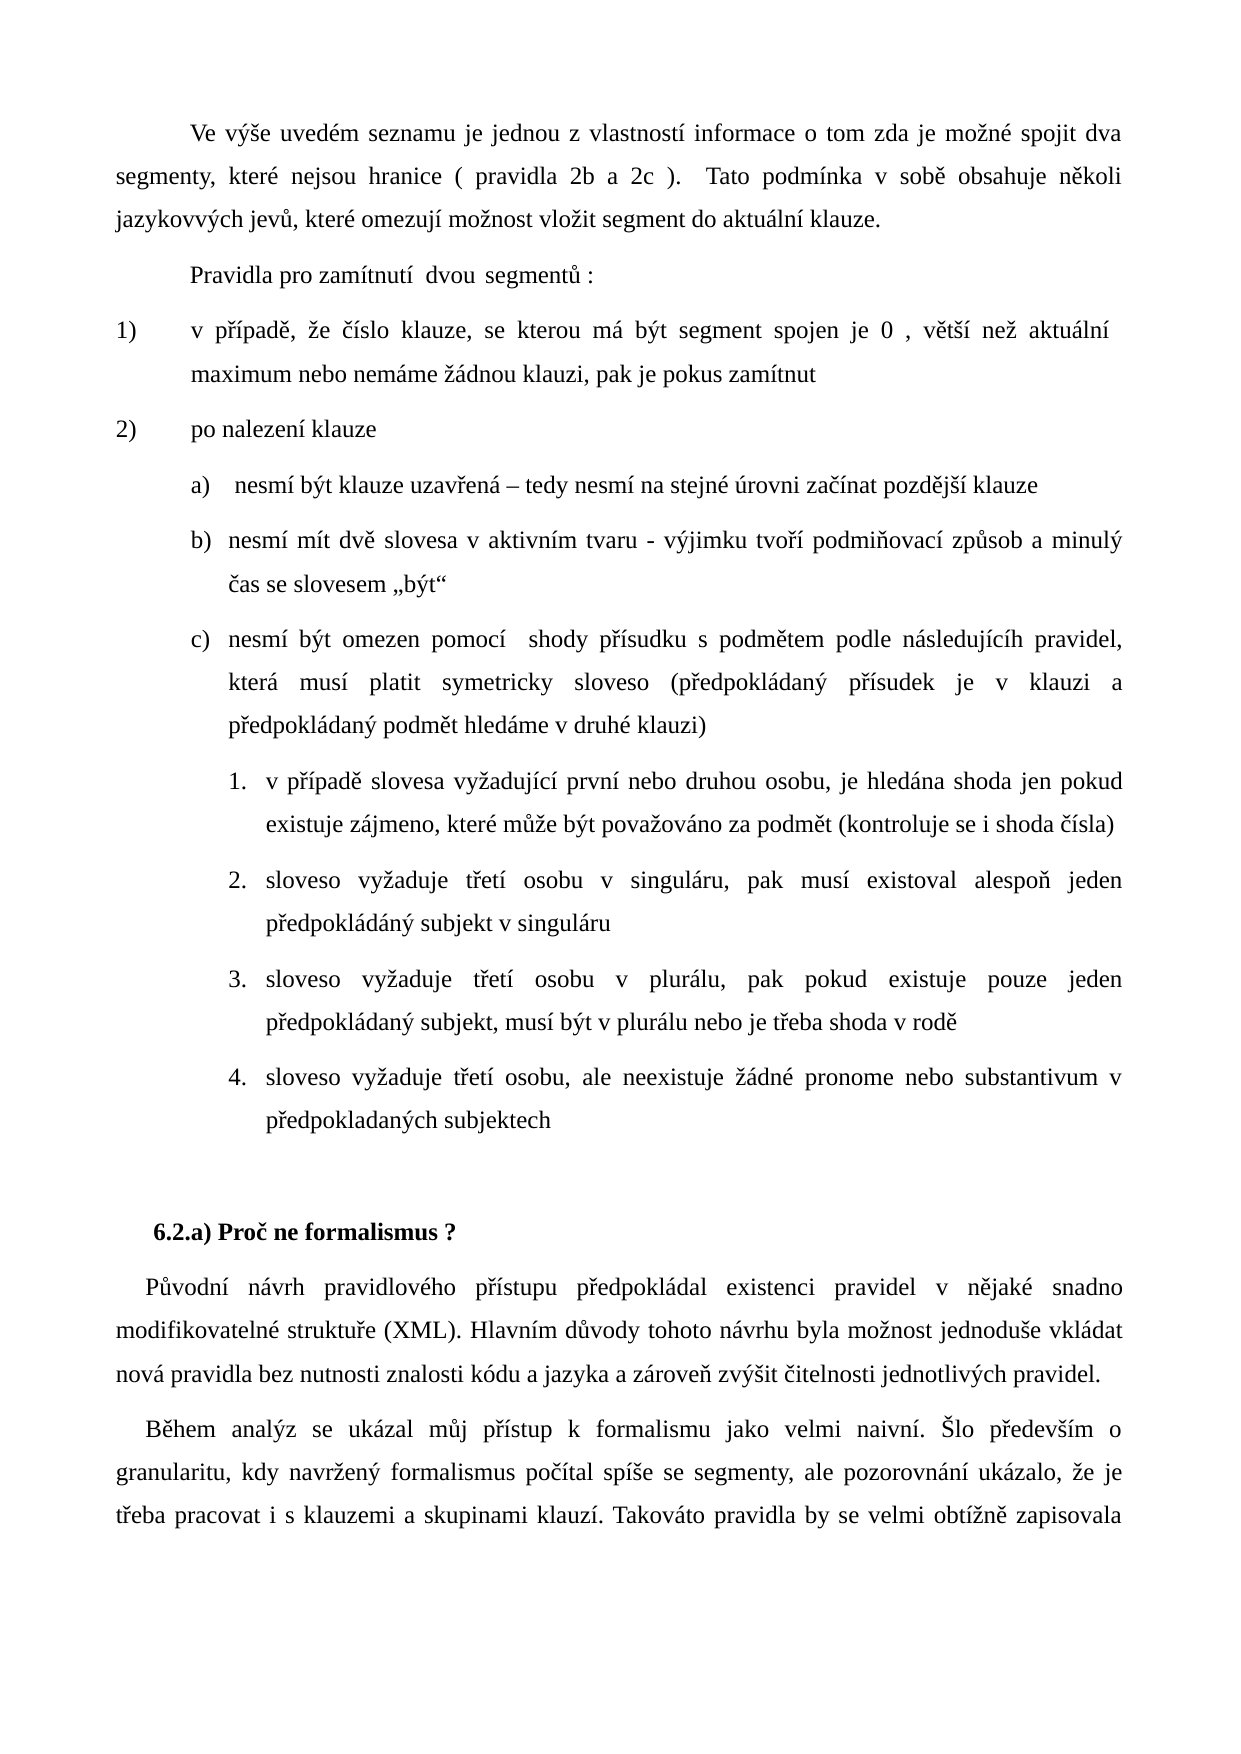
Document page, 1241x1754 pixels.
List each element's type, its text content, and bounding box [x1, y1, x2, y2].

list nesmí být omezen pomocí shody přísudku s podmětem podle následujícíh pravidel, která musí platit symetricky sloveso (předpokládaný přísudek je v klauzi a předpokládaný podmět hledáme v druhé klauzi) [191, 624, 1123, 739]
list sloveso vyžaduje třetí osobu, ale neexistuje žádné pronome nebo substantivum v předpokladaných subjektech [228, 1062, 1123, 1134]
list sloveso vyžaduje třetí osobu v singuláru, pak musí existoval alespoň jeden předpokládáný subjekt v singuláru [228, 865, 1123, 937]
list po nalezení klauze [116, 414, 1123, 443]
text Pravidla pro zamítnutí dvou segmentů : [116, 260, 1123, 289]
list nesmí být klauze uzavřená – tedy nesmí na stejné úrovni začínat pozdější klauze [191, 470, 1123, 499]
list nesmí mít dvě slovesa v aktivním tvaru - výjimku tvoří podmiňovací způsob a minulý čas se slovesem „být“ [191, 526, 1123, 597]
text Původní návrh pravidlového přístupu předpokládal existenci pravidel v nějaké snadno modifikovatelné struktuře (XML). Hlavním důvody tohoto návrhu byla možnost jednoduše vkládat nová pravidla bez nutnosti znalosti kódu a jazyka a zároveň zvýšit čitelnosti jednotlivých pravidel. [116, 1272, 1123, 1387]
list sloveso vyžaduje třetí osobu v plurálu, pak pokud existuje pouze jeden předpokládaný subjekt, musí být v plurálu nebo je třeba shoda v rodě [228, 964, 1123, 1036]
text Ve výše uvedém seznamu je jednou z vlastností informace o tom zda je možné spojit dva segmenty, které nejsou hranice ( pravidla 2b a 2c ). Tato podmínka v sobě obsahuje několi jazykovvých jevů, které omezují možnost vložit segment do aktuální klauze. [116, 118, 1123, 233]
list v případě slovesa vyžadující první nebo druhou osobu, je hledána shoda jen pokud existuje zájmeno, které může být považováno za podmět (kontroluje se i shoda čísla) [228, 766, 1123, 838]
subtitle Proč ne formalismus ? [153, 1217, 1123, 1246]
list v případě, že číslo klauze, se kterou má být segment spojen je 0 , větší než aktuální maximum nebo nemáme žádnou klauzi, pak je pokus zamítnut [116, 316, 1123, 387]
text Během analýz se ukázal můj přístup k formalismu jako velmi naivní. Šlo především o granularitu, kdy navržený formalismus počítal spíše se segmenty, ale pozorovnání ukázalo, že je třeba pracovat i s klauzemi a skupinami klauzí. Takováto pravidla by se velmi obtížně zapisovala [116, 1414, 1123, 1529]
